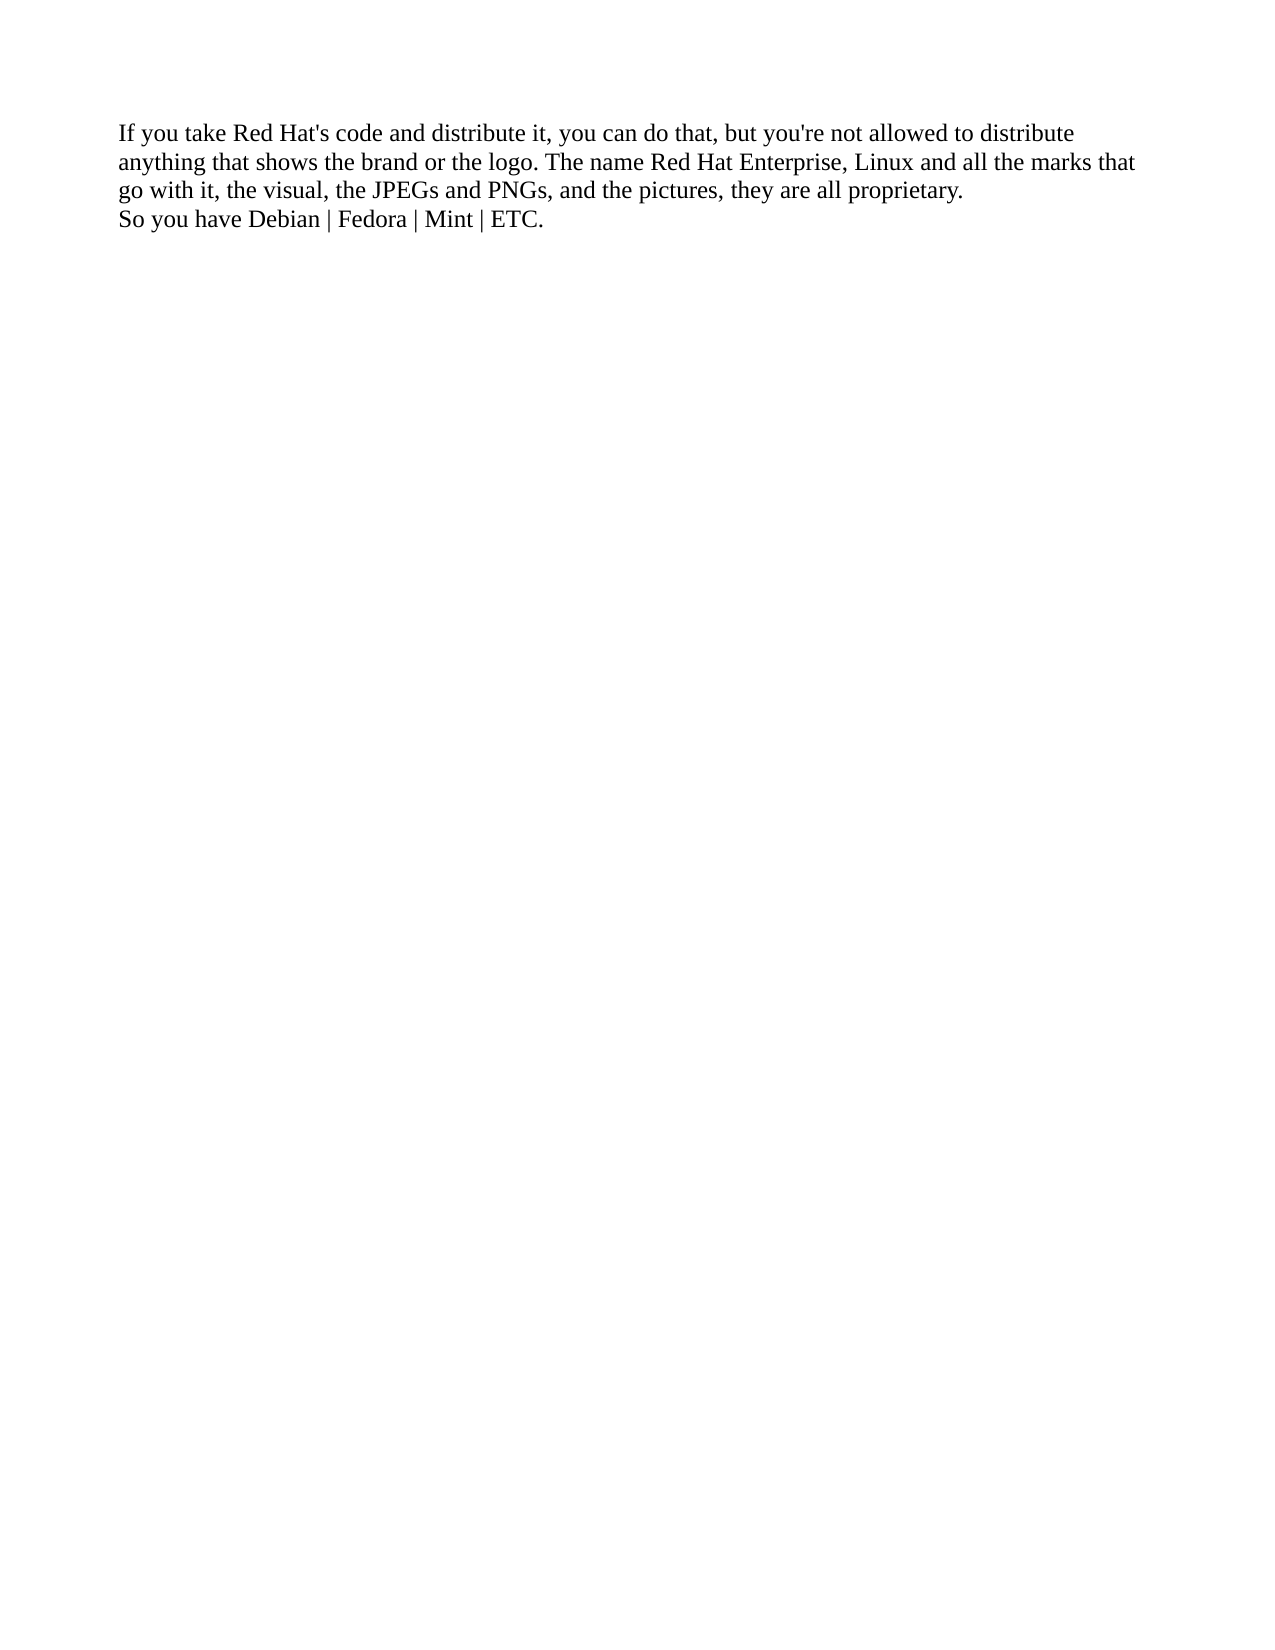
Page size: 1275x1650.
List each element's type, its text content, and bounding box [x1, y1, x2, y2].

text If you take Red Hat's code and distribute it, you can do that, but you're not allowed to distribute anything that shows the brand or the logo. The name Red Hat Enterprise, Linux and all the marks that go with it, the visual, the JPEGs and PNGs, and the pictures, they are all proprietary. [118, 118, 1157, 204]
text So you have Debian | Fedora | Mint | ETC. [118, 204, 1157, 233]
